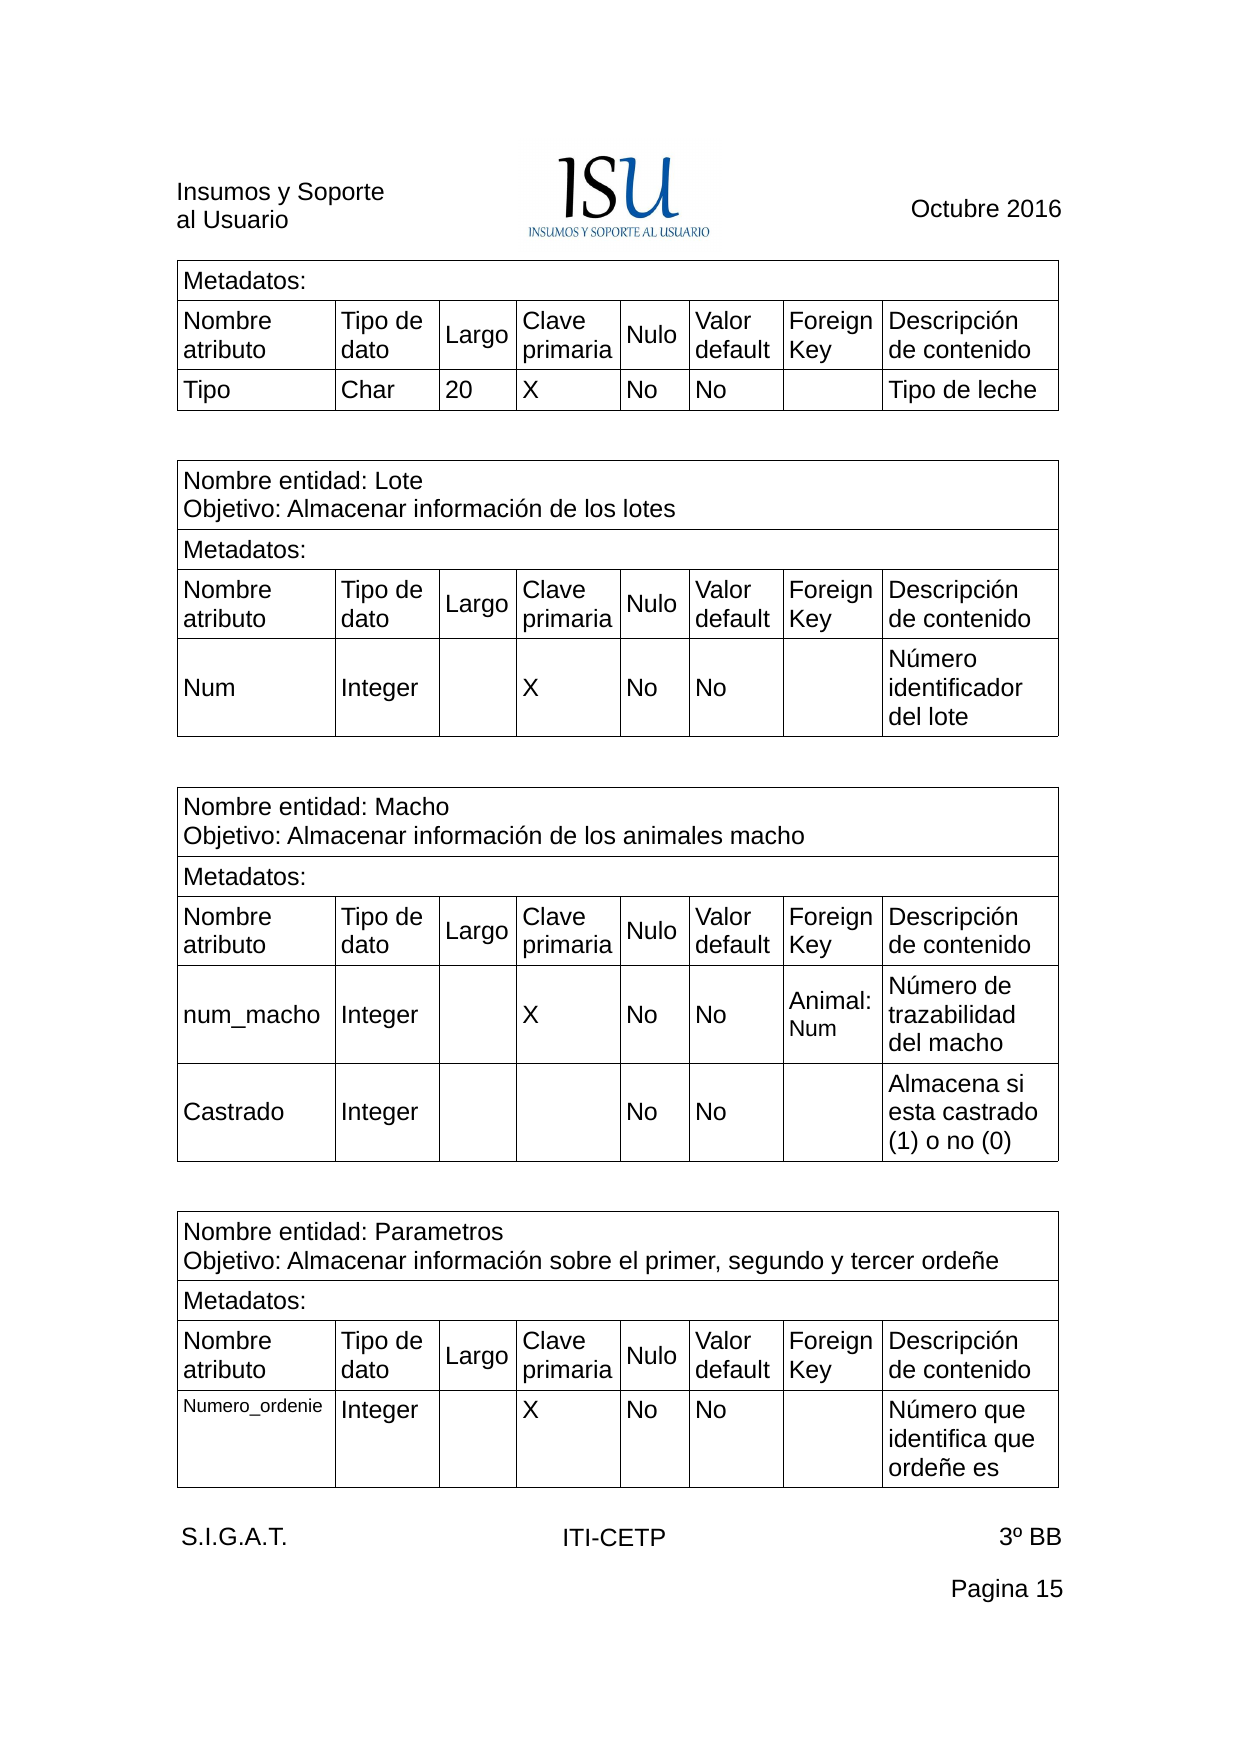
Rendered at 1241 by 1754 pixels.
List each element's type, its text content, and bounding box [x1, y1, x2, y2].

table_cell Clave primaria [517, 570, 620, 638]
table_cell Clave primaria [517, 1321, 620, 1389]
table_cell Tipo de dato [336, 570, 439, 638]
table_cell Nombre atributo [178, 570, 335, 638]
table_header Nombre entidad: Lote Objetivo: Almacenar información de los lotes [178, 461, 1058, 529]
table_cell Char [336, 370, 439, 409]
table_cell Largo [440, 897, 516, 965]
table_cell Valor default [690, 570, 783, 638]
table_cell Numero_ordenie [178, 1391, 335, 1487]
table_cell X [517, 1391, 620, 1487]
table_cell Clave primaria [517, 301, 620, 369]
table_cell Metadatos: [178, 1281, 1058, 1320]
table_cell Nulo [621, 570, 689, 638]
table_cell X [517, 639, 620, 736]
table_cell Largo [440, 1321, 516, 1389]
table_cell Animal: Num [784, 966, 882, 1063]
table_cell [784, 639, 882, 736]
table_cell Metadatos: [178, 261, 1058, 300]
table_cell [440, 1064, 516, 1161]
table_cell Descripción de contenido [883, 301, 1058, 369]
table_cell No [690, 370, 783, 409]
table_cell Nombre atributo [178, 1321, 335, 1389]
table_cell Valor default [690, 1321, 783, 1389]
table_cell Castrado [178, 1064, 335, 1161]
table_cell Nombre atributo [178, 897, 335, 965]
table_cell Descripción de contenido [883, 570, 1058, 638]
table_cell Integer [336, 639, 439, 736]
table_cell No [690, 1064, 783, 1161]
table_cell [440, 639, 516, 736]
table_cell Descripción de contenido [883, 897, 1058, 965]
table_cell No [621, 639, 689, 736]
table_cell X [517, 370, 620, 409]
table_header Nombre entidad: Parametros Objetivo: Almacenar información sobre el primer, segundo y tercer ordeñe [178, 1212, 1058, 1280]
table_cell No [621, 1391, 689, 1487]
table_cell [517, 1064, 620, 1161]
table_cell Num [178, 639, 335, 736]
table_cell Número que identifica que ordeñe es [883, 1391, 1058, 1487]
table_cell Número identificador del lote [883, 639, 1058, 736]
table_cell Valor default [690, 301, 783, 369]
table_cell Metadatos: [178, 857, 1058, 896]
table_cell Nombre atributo [178, 301, 335, 369]
table_cell No [690, 966, 783, 1063]
table_cell Tipo de leche [883, 370, 1058, 409]
table_header Nombre entidad: Macho Objetivo: Almacenar información de los animales macho [178, 788, 1058, 856]
table_cell Foreign Key [784, 570, 882, 638]
table_cell Integer [336, 1391, 439, 1487]
table_cell No [621, 966, 689, 1063]
table_cell Foreign Key [784, 897, 882, 965]
table_cell Foreign Key [784, 1321, 882, 1389]
table_cell Descripción de contenido [883, 1321, 1058, 1389]
table_cell Tipo de dato [336, 1321, 439, 1389]
table_cell Tipo de dato [336, 897, 439, 965]
table_cell No [690, 639, 783, 736]
table_cell Número de trazabilidad del macho [883, 966, 1058, 1063]
table_cell [440, 966, 516, 1063]
table_cell Valor default [690, 897, 783, 965]
table_cell Largo [440, 570, 516, 638]
table_cell 20 [440, 370, 516, 409]
table_cell Clave primaria [517, 897, 620, 965]
table_cell No [621, 370, 689, 409]
table_cell Tipo de dato [336, 301, 439, 369]
table_cell num_macho [178, 966, 335, 1063]
table_cell Tipo [178, 370, 335, 409]
table_cell Nulo [621, 1321, 689, 1389]
table_cell No [690, 1391, 783, 1487]
table_cell Integer [336, 966, 439, 1063]
table_cell Foreign Key [784, 301, 882, 369]
table_cell [784, 370, 882, 409]
table_cell Largo [440, 301, 516, 369]
table_cell Metadatos: [178, 530, 1058, 569]
table_cell No [621, 1064, 689, 1161]
table_cell [784, 1064, 882, 1161]
table_cell X [517, 966, 620, 1063]
table_cell [784, 1391, 882, 1487]
table_cell Nulo [621, 301, 689, 369]
table_cell [440, 1391, 516, 1487]
table_cell Integer [336, 1064, 439, 1161]
table_cell Almacena si esta castrado (1) o no (0) [883, 1064, 1058, 1161]
table_cell Nulo [621, 897, 689, 965]
picture [517, 138, 723, 252]
